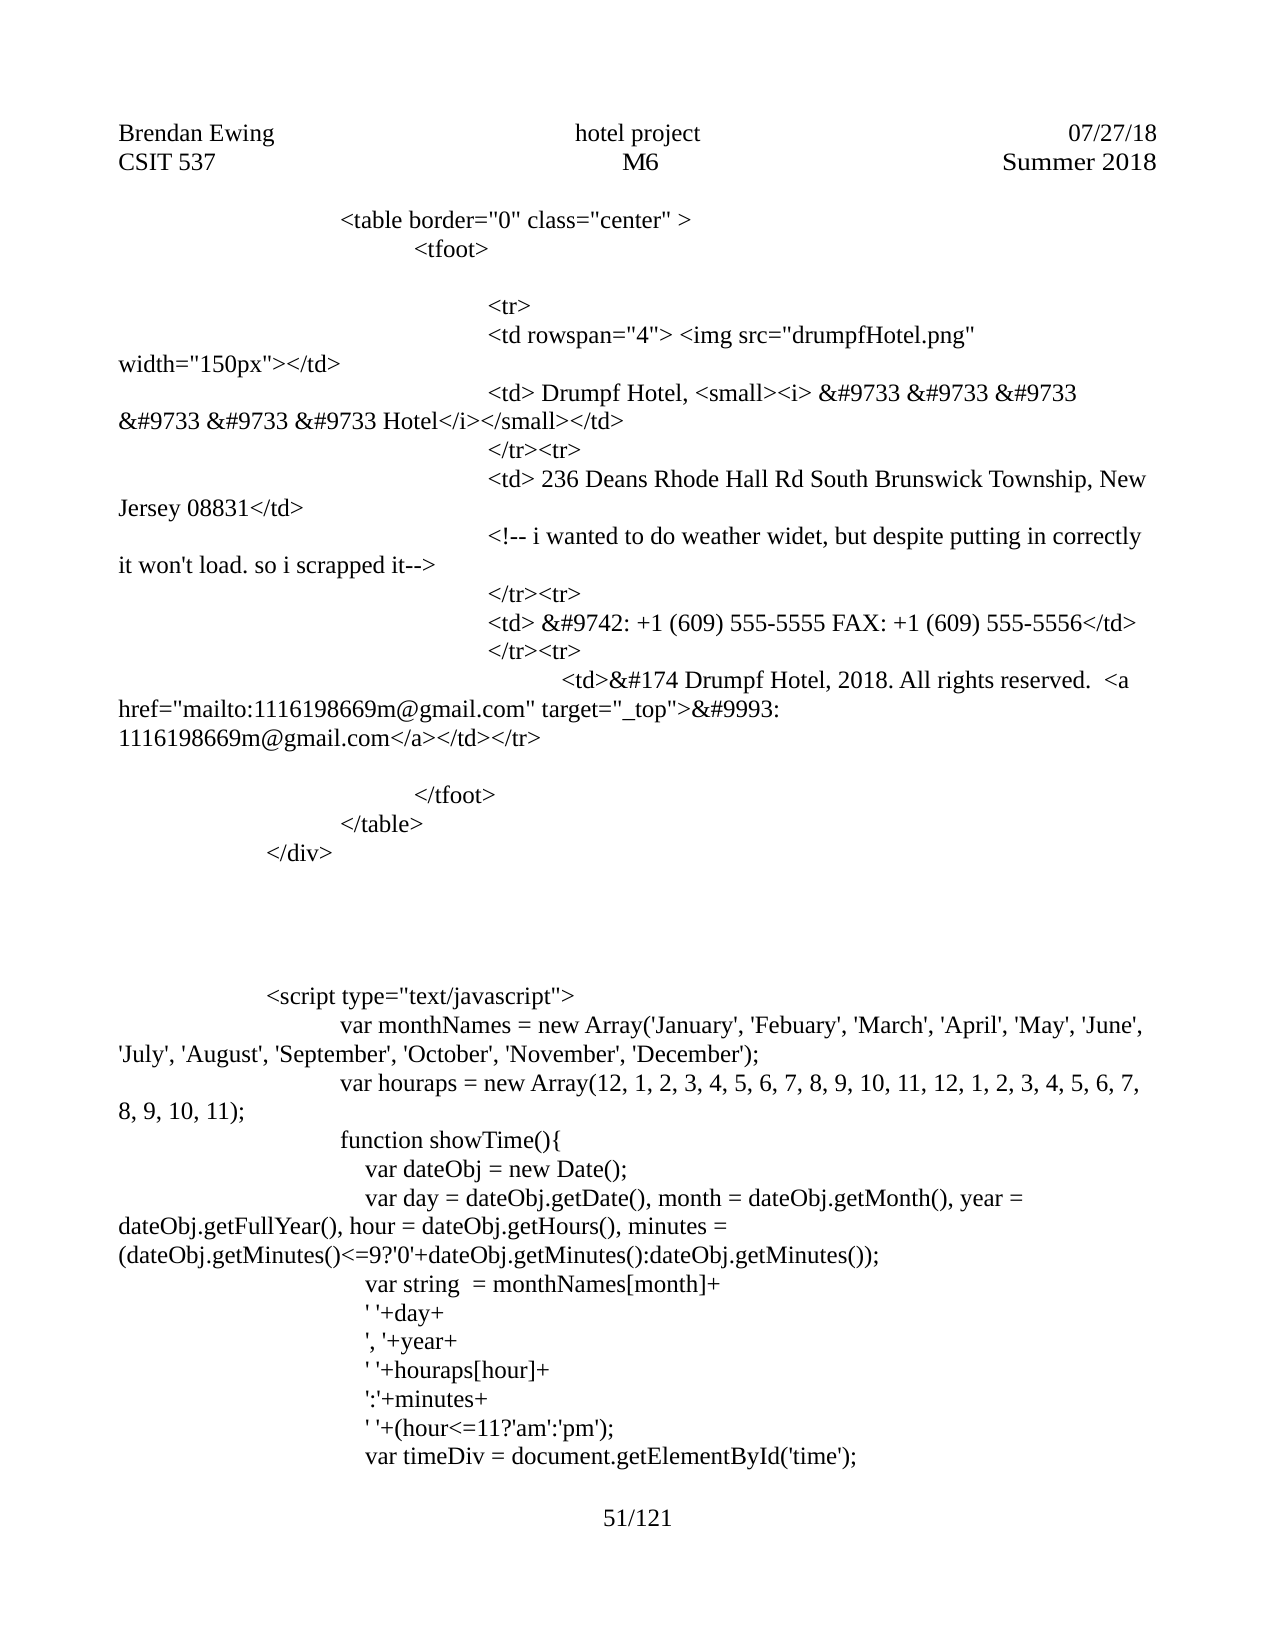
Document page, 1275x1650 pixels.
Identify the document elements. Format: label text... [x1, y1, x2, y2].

text <td> &#9742: +1 (609) 555-5555 FAX: +1 (609) 555-5556</td> [118, 608, 1157, 636]
text <tfoot> [118, 234, 1157, 263]
text ' '+houraps[hour]+ [118, 1355, 1157, 1384]
text </table> [118, 809, 1157, 838]
text var timeDiv = document.getElementById('time'); [118, 1441, 1157, 1470]
text </tr><tr> [118, 435, 1157, 464]
text <!-- i wanted to do weather widet, but despite putting in correctly it won't load. so i scrapped it--> [118, 521, 1157, 579]
text </div> [118, 838, 1157, 866]
text </tr><tr> [118, 579, 1157, 608]
text </tfoot> [118, 780, 1157, 809]
text var string = monthNames[month]+ [118, 1269, 1157, 1298]
text <td rowspan="4"> <img src="drumpfHotel.png" width="150px"></td> [118, 320, 1157, 378]
text ', '+year+ [118, 1326, 1157, 1355]
text <tr> [118, 291, 1157, 320]
text ' '+(hour<=11?'am':'pm'); [118, 1413, 1157, 1441]
text <table border="0" class="center" > [118, 205, 1157, 234]
text var houraps = new Array(12, 1, 2, 3, 4, 5, 6, 7, 8, 9, 10, 11, 12, 1, 2, 3, 4, 5, 6, 7, 8, 9, 10, 11); [118, 1068, 1157, 1125]
text ':'+minutes+ [118, 1384, 1157, 1413]
text var day = dateObj.getDate(), month = dateObj.getMonth(), year = dateObj.getFullYear(), hour = dateObj.getHours(), minutes = (dateObj.getMinutes()<=9?'0'+dateObj.getMinutes():dateObj.getMinutes()); [118, 1183, 1157, 1269]
text <td>&#174 Drumpf Hotel, 2018. All rights reserved. <a href="mailto:1116198669m@gmail.com" target="_top">&#9993: 1116198669m@gmail.com</a></td></tr> [118, 665, 1157, 751]
text <td> 236 Deans Rhode Hall Rd South Brunswick Township, New Jersey 08831</td> [118, 464, 1157, 521]
text var dateObj = new Date(); [118, 1154, 1157, 1183]
text </tr><tr> [118, 636, 1157, 665]
text function showTime(){ [118, 1125, 1157, 1154]
text ' '+day+ [118, 1298, 1157, 1326]
text var monthNames = new Array('January', 'Febuary', 'March', 'April', 'May', 'June', 'July', 'August', 'September', 'October', 'November', 'December'); [118, 1010, 1157, 1068]
text <td> Drumpf Hotel, <small><i> &#9733 &#9733 &#9733 &#9733 &#9733 &#9733 Hotel</i></small></td> [118, 378, 1157, 435]
text <script type="text/javascript"> [118, 981, 1157, 1010]
